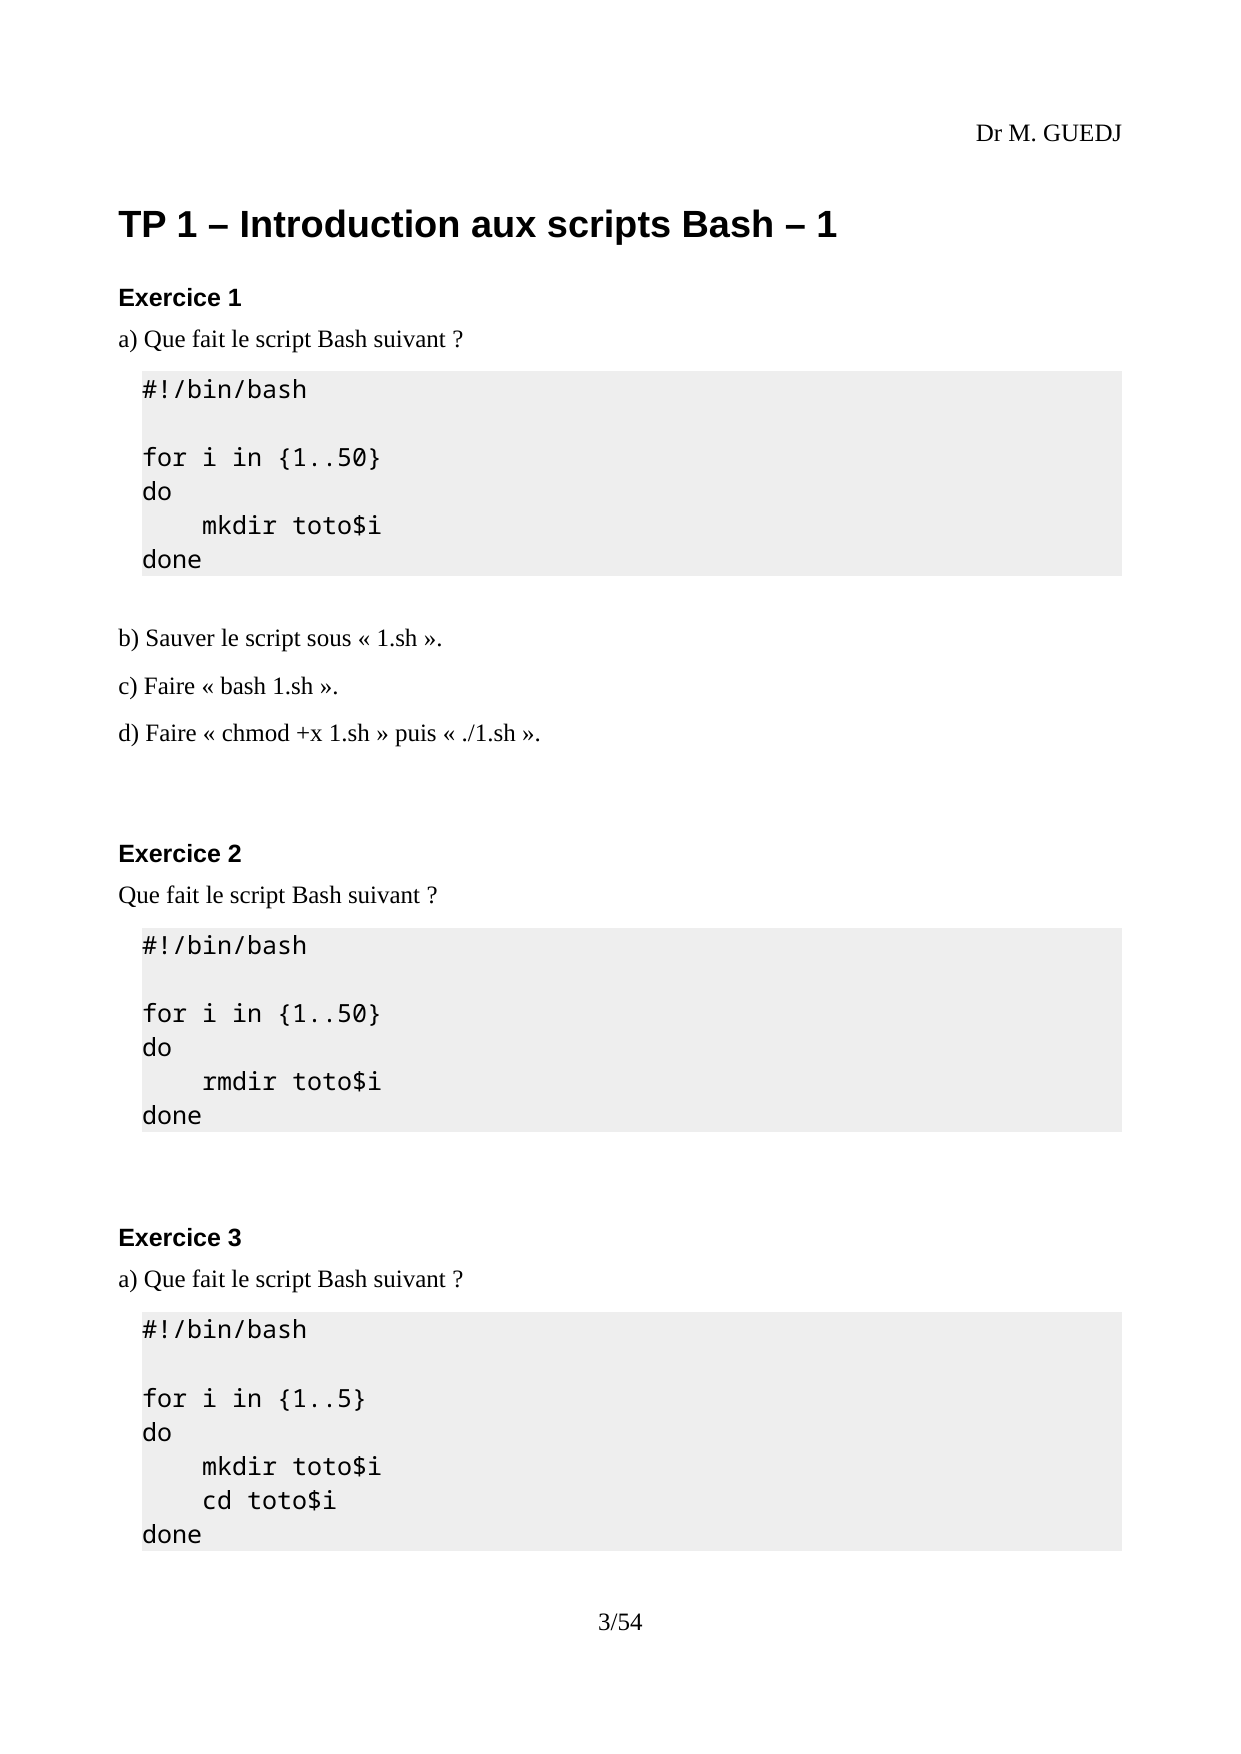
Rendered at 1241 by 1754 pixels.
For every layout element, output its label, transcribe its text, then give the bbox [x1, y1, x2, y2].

text a) Que fait le script Bash suivant ? [118, 1264, 1122, 1293]
text #!/bin/bash [142, 1312, 1122, 1346]
text for i in {1..50} [142, 996, 1122, 1030]
text do [142, 473, 1122, 508]
text a) Que fait le script Bash suivant ? [118, 324, 1122, 352]
text do [142, 1414, 1122, 1448]
text Exercice 3 [118, 1223, 1122, 1252]
text rmdir toto$i [142, 1064, 1122, 1098]
text for i in {1..50} [142, 439, 1122, 473]
text c) Faire « bash 1.sh ». [118, 671, 1122, 700]
text Exercice 1 [118, 282, 1122, 311]
text mkdir toto$i [142, 508, 1122, 542]
text do [142, 1030, 1122, 1064]
text cd toto$i [142, 1482, 1122, 1516]
text b) Sauver le script sous « 1.sh ». [118, 623, 1122, 652]
text #!/bin/bash [142, 928, 1122, 962]
text #!/bin/bash [142, 371, 1122, 405]
text done [142, 1098, 1122, 1132]
text d) Faire « chmod +x 1.sh » puis « ./1.sh ». [118, 718, 1122, 747]
text for i in {1..5} [142, 1380, 1122, 1414]
text done [142, 542, 1122, 576]
text Exercice 2 [118, 839, 1122, 867]
subtitle TP 1 – Introduction aux scripts Bash – 1 [118, 201, 1122, 245]
text Que fait le script Bash suivant ? [118, 880, 1122, 909]
text mkdir toto$i [142, 1448, 1122, 1482]
text done [142, 1516, 1122, 1551]
